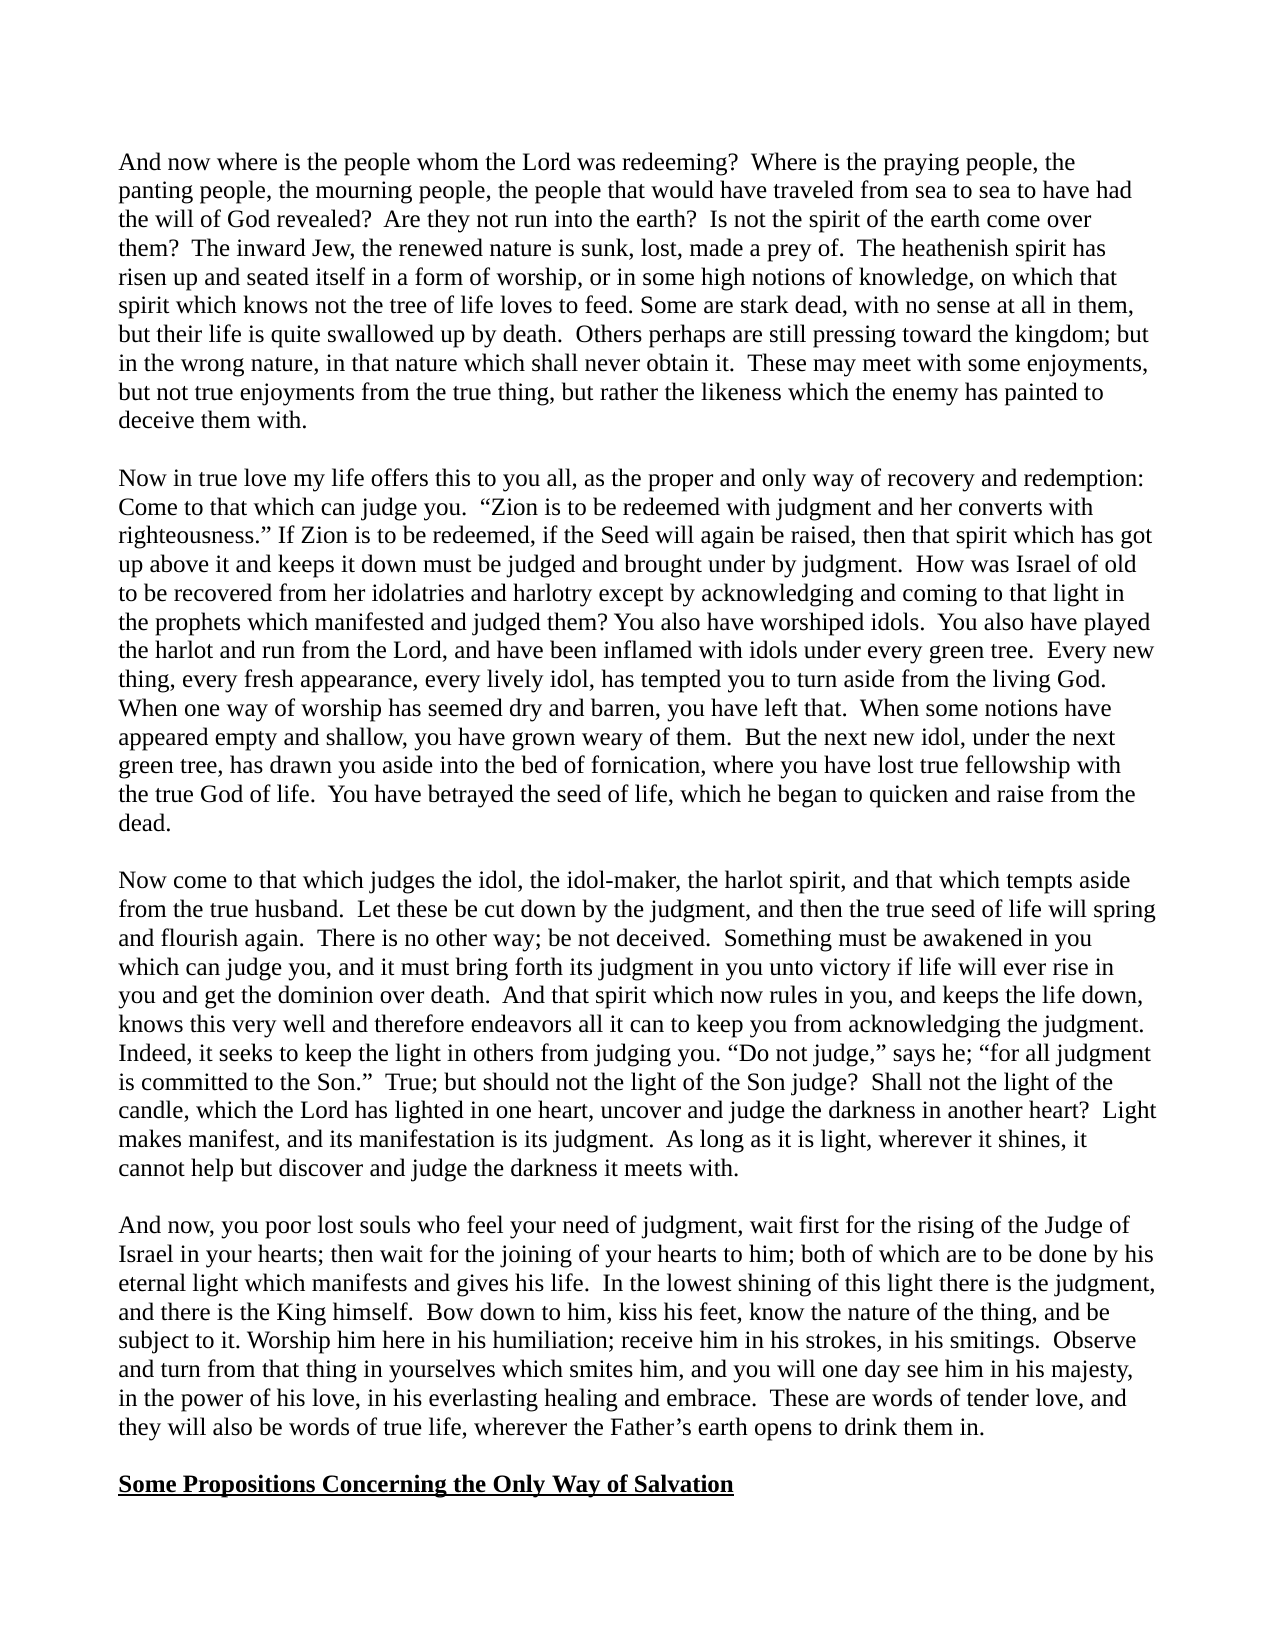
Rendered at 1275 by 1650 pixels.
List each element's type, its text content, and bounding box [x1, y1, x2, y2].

text Now in true love my life offers this to you all, as the proper and only way of recovery and redemption: Come to that which can judge you. “Zion is to be redeemed with judgment and her converts with righteousness.” If Zion is to be redeemed, if the Seed will again be raised, then that spirit which has got up above it and keeps it down must be judged and brought under by judgment. How was Israel of old to be recovered from her idolatries and harlotry except by acknowledging and coming to that light in the prophets which manifested and judged them? You also have worshiped idols. You also have played the harlot and run from the Lord, and have been inflamed with idols under every green tree. Every new thing, every fresh appearance, every lively idol, has tempted you to turn aside from the living God. When one way of worship has seemed dry and barren, you have left that. When some notions have appeared empty and shallow, you have grown weary of them. But the next new idol, under the next green tree, has drawn you aside into the bed of fornication, where you have lost true fellowship with the true God of life. You have betrayed the seed of life, which he began to quicken and raise from the dead. [118, 463, 1157, 837]
text Some Propositions Concerning the Only Way of Salvation [118, 1469, 1157, 1498]
text And now, you poor lost souls who feel your need of judgment, wait first for the rising of the Judge of Israel in your hearts; then wait for the joining of your hearts to him; both of which are to be done by his eternal light which manifests and gives his life. In the lowest shining of this light there is the judgment, and there is the King himself. Bow down to him, kiss his feet, know the nature of the thing, and be subject to it. Worship him here in his humiliation; receive him in his strokes, in his smitings. Observe and turn from that thing in yourselves which smites him, and you will one day see him in his majesty, in the power of his love, in his everlasting healing and embrace. These are words of tender love, and they will also be words of true life, wherever the Father’s earth opens to drink them in. [118, 1211, 1157, 1441]
text Now come to that which judges the idol, the idol-maker, the harlot spirit, and that which tempts aside from the true husband. Let these be cut down by the judgment, and then the true seed of life will spring and flourish again. There is no other way; be not deceived. Something must be awakened in you which can judge you, and it must bring forth its judgment in you unto victory if life will ever rise in you and get the dominion over death. And that spirit which now rules in you, and keeps the life down, knows this very well and therefore endeavors all it can to keep you from acknowledging the judgment. Indeed, it seeks to keep the light in others from judging you. “Do not judge,” says he; “for all judgment is committed to the Son.” True; but should not the light of the Son judge? Shall not the light of the candle, which the Lord has lighted in one heart, uncover and judge the darkness in another heart? Light makes manifest, and its manifestation is its judgment. As long as it is light, wherever it shines, it cannot help but discover and judge the darkness it meets with. [118, 866, 1157, 1182]
text And now where is the people whom the Lord was redeeming? Where is the praying people, the panting people, the mourning people, the people that would have traveled from sea to sea to have had the will of God revealed? Are they not run into the earth? Is not the spirit of the earth come over them? The inward Jew, the renewed nature is sunk, lost, made a prey of. The heathenish spirit has risen up and seated itself in a form of worship, or in some high notions of knowledge, on which that spirit which knows not the tree of life loves to feed. Some are stark dead, with no sense at all in them, but their life is quite swallowed up by death. Others perhaps are still pressing toward the kingdom; but in the wrong nature, in that nature which shall never obtain it. These may meet with some enjoyments, but not true enjoyments from the true thing, but rather the likeness which the enemy has painted to deceive them with. [118, 147, 1157, 434]
